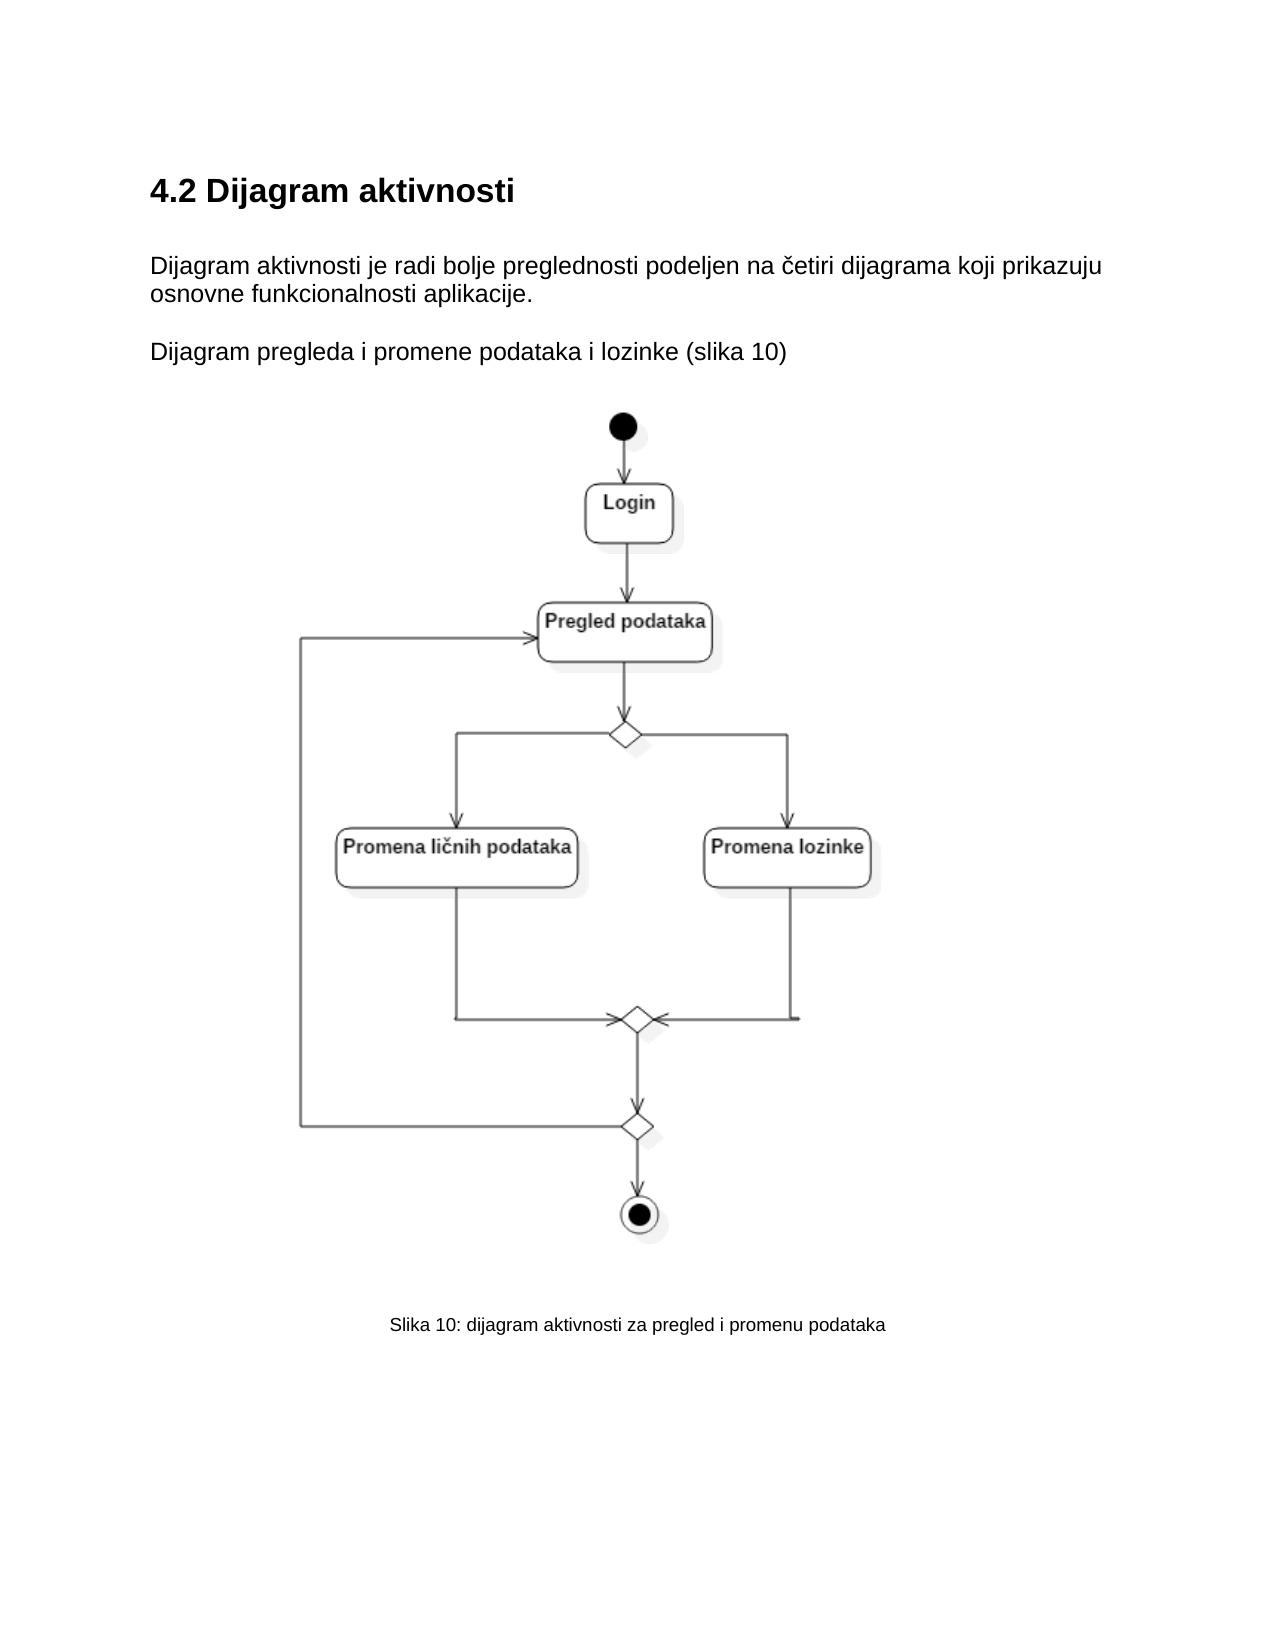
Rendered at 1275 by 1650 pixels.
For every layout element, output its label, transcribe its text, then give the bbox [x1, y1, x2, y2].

text Slika 10: dijagram aktivnosti za pregled i promenu podataka [150, 1314, 1125, 1336]
picture [286, 398, 930, 1293]
subtitle 4.2 Dijagram aktivnosti [150, 171, 1125, 209]
text Dijagram pregleda i promene podataka i lozinke (slika 10) [150, 337, 1125, 366]
text Dijagram aktivnosti je radi bolje preglednosti podeljen na četiri dijagrama koji prikazuju osnovne funkcionalnosti aplikacije. [150, 251, 1125, 308]
